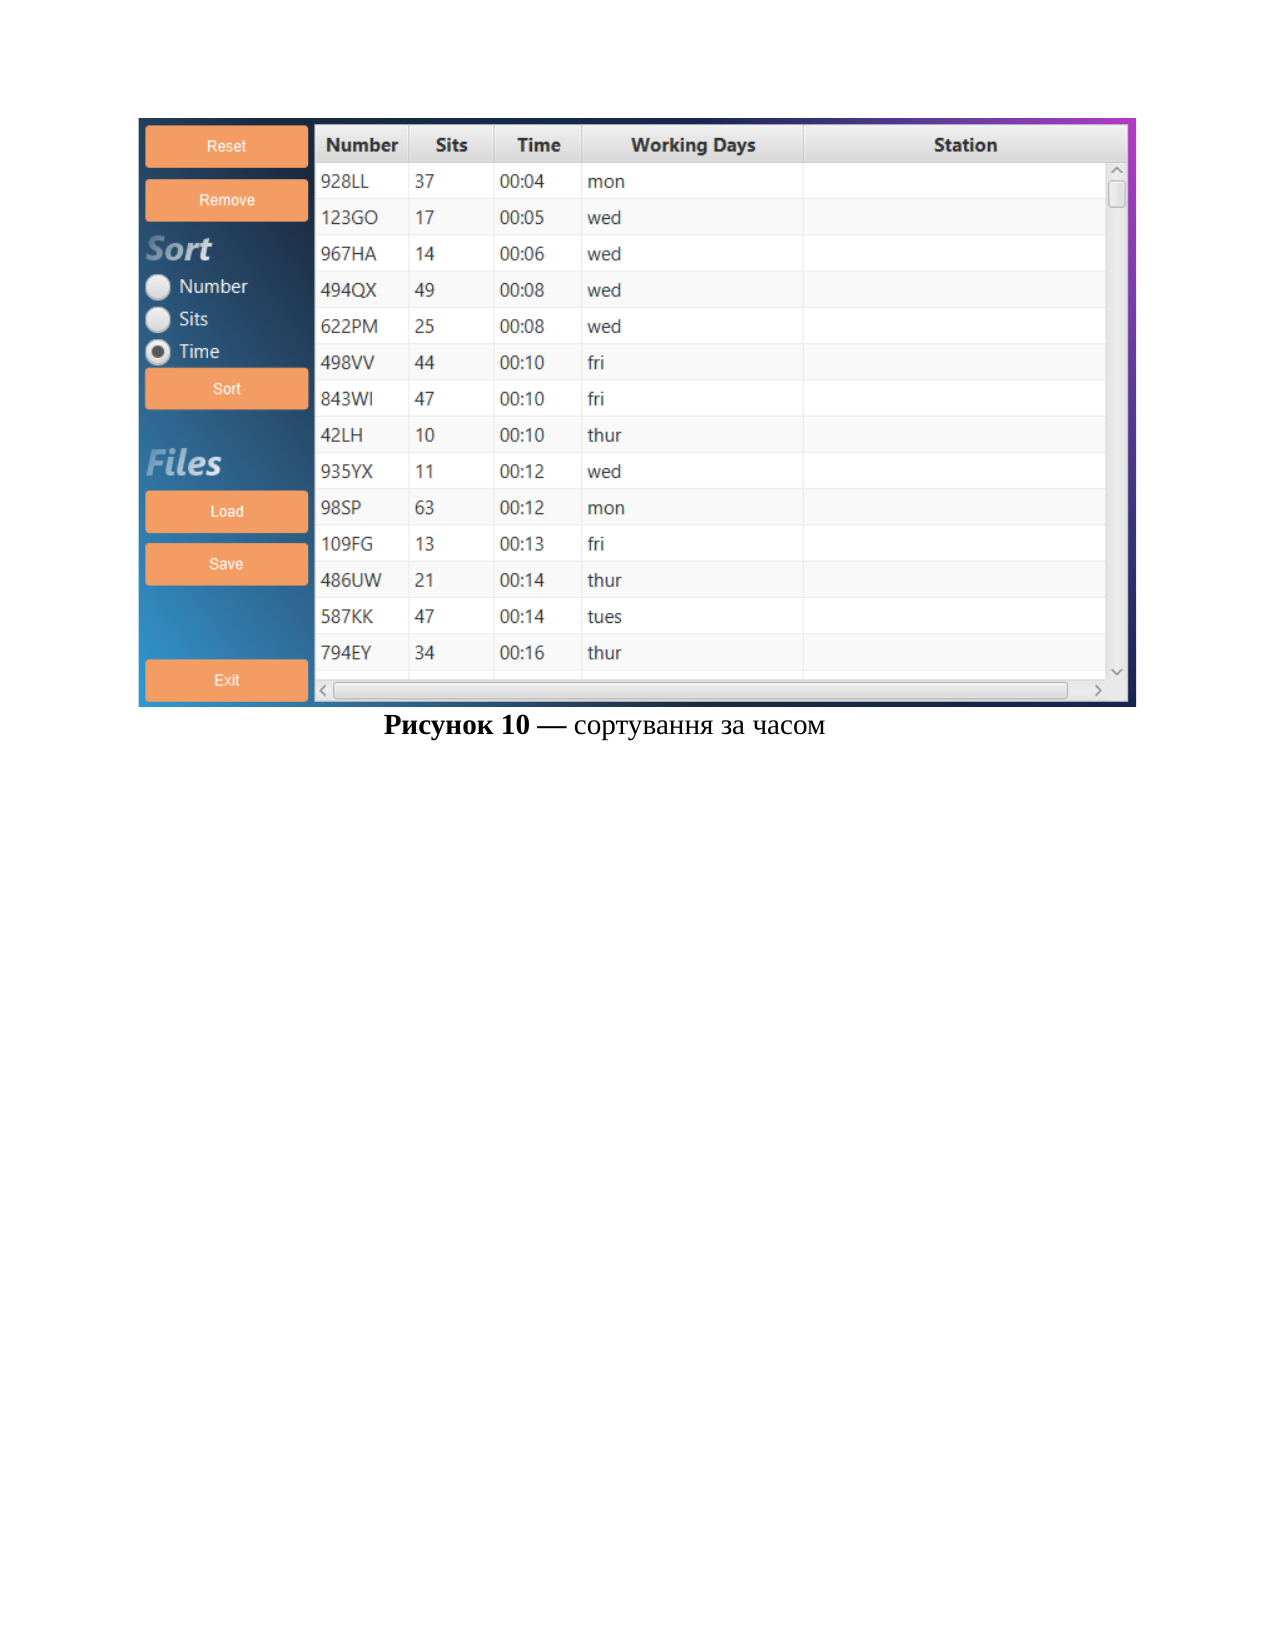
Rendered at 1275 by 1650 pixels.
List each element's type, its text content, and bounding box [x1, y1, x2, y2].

picture [138, 118, 1137, 707]
text Рисунок 10 — сортування за часом [118, 118, 1157, 740]
